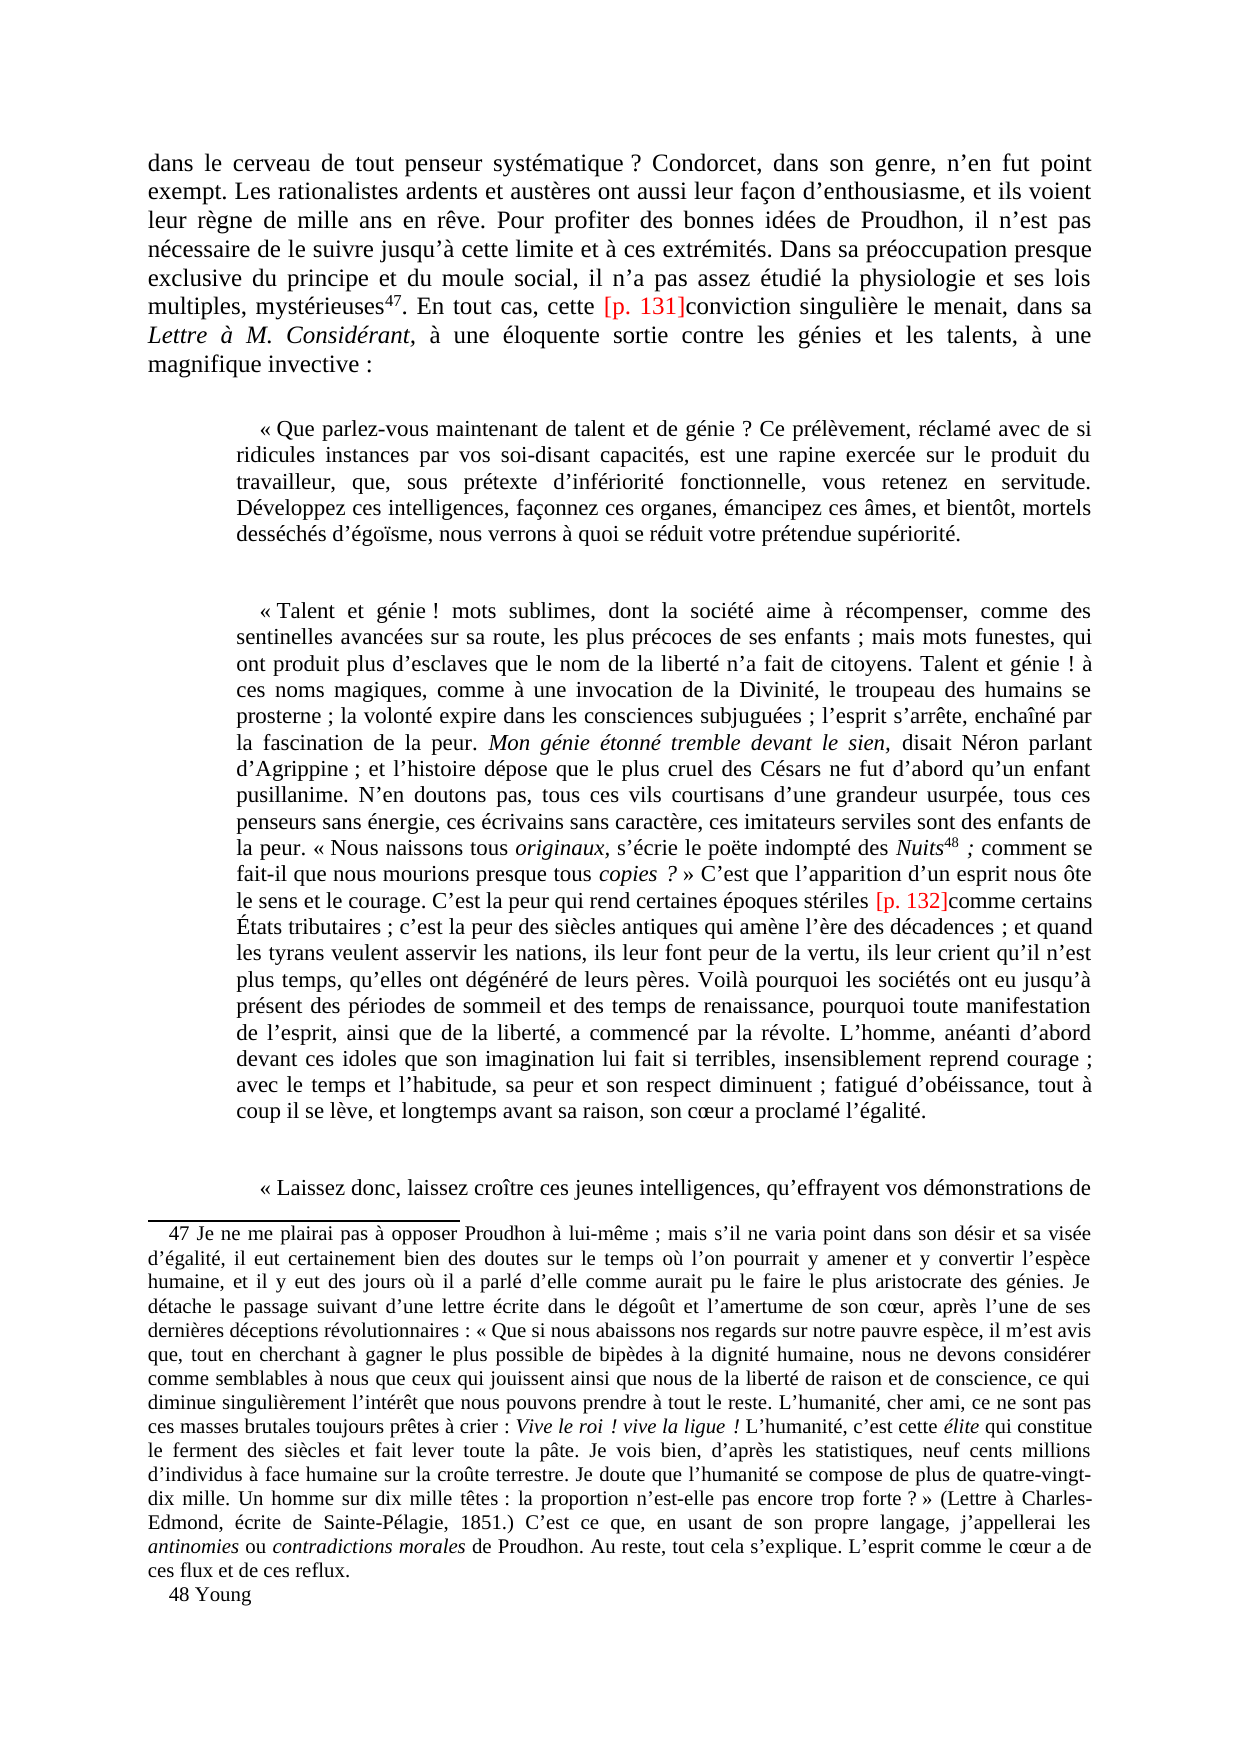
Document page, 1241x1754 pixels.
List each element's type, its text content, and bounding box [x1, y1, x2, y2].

text Je ne me plairai pas à opposer Proudhon à lui-même ; mais s’il ne varia point dans son désir et sa visée d’égalité, il eut certainement bien des doutes sur le temps où l’on pourrait y amener et y convertir l’espèce humaine, et il y eut des jours où il a parlé d’elle comme aurait pu le faire le plus aristocrate des génies. Je détache le passage suivant d’une lettre écrite dans le dégoût et l’amertume de son cœur, après l’une de ses dernières déceptions révolutionnaires : « Que si nous abaissons nos regards sur notre pauvre espèce, il m’est avis que, tout en cherchant à gagner le plus possible de bipèdes à la dignité humaine, nous ne devons considérer comme semblables à nous que ceux qui jouissent ainsi que nous de la liberté de raison et de conscience, ce qui diminue singulièrement l’intérêt que nous pouvons prendre à tout le reste. L’humanité, cher ami, ce ne sont pas ces masses brutales toujours prêtes à crier : Vive le roi ! vive la ligue ! L’humanité, c’est cette élite qui constitue le ferment des siècles et fait lever toute la pâte. Je vois bien, d’après les statistiques, neuf cents millions d’individus à face humaine sur la croûte terrestre. Je doute que l’humanité se compose de plus de quatre-vingt-dix mille. Un homme sur dix mille têtes : la proportion n’est-elle pas encore trop forte ? » (Lettre à Charles-Edmond, écrite de Sainte-Pélagie, 1851.) C’est ce que, en usant de son propre langage, j’appellerai les antinomies ou contradictions morales de Proudhon. Au reste, tout cela s’explique. L’esprit comme le cœur a de ces flux et de ces reflux. [148, 1221, 1093, 1582]
text dans le cerveau de tout penseur systématique ? Condorcet, dans son genre, n’en fut point exempt. Les rationalistes ardents et austères ont aussi leur façon d’enthousiasme, et ils voient leur règne de mille ans en rêve. Pour profiter des bonnes idées de Proudhon, il n’est pas nécessaire de le suivre jusqu’à cette limite et à ces extrémités. Dans sa préoccupation presque exclusive du principe et du moule social, il n’a pas assez étudié la physiologie et ses lois multiples, mystérieuses. En tout cas, cette [p. 131]conviction singulière le menait, dans sa Lettre à M. Considérant, à une éloquente sortie contre les génies et les talents, à une magnifique invective : [148, 148, 1093, 378]
text « Laissez donc, laissez croître ces jeunes intelligences, qu’effrayent vos démonstrations de [236, 1174, 1093, 1200]
text « Que parlez-vous maintenant de talent et de génie ? Ce prélèvement, réclamé avec de si ridicules instances par vos soi-disant capacités, est une rapine exercée sur le produit du travailleur, que, sous prétexte d’infériorité fonctionnelle, vous retenez en servitude. Développez ces intelligences, façonnez ces organes, émancipez ces âmes, et bientôt, mortels desséchés d’égoïsme, nous verrons à quoi se réduit votre prétendue supériorité. [236, 415, 1093, 547]
text « Talent et génie ! mots sublimes, dont la société aime à récompenser, comme des sentinelles avancées sur sa route, les plus précoces de ses enfants ; mais mots funestes, qui ont produit plus d’esclaves que le nom de la liberté n’a fait de citoyens. Talent et génie ! à ces noms magiques, comme à une invocation de la Divinité, le troupeau des humains se prosterne ; la volonté expire dans les consciences subjuguées ; l’esprit s’arrête, enchaîné par la fascination de la peur. Mon génie étonné tremble devant le sien, disait Néron parlant d’Agrippine ; et l’histoire dépose que le plus cruel des Césars ne fut d’abord qu’un enfant pusillanime. N’en doutons pas, tous ces vils courtisans d’une grandeur usurpée, tous ces penseurs sans énergie, ces écrivains sans caractère, ces imitateurs serviles sont des enfants de la peur. « Nous naissons tous originaux, s’écrie le poëte indompté des Nuits ; comment se fait-il que nous mourions presque tous copies ? » C’est que l’apparition d’un esprit nous ôte le sens et le courage. C’est la peur qui rend certaines époques stériles [p. 132]comme certains États tributaires ; c’est la peur des siècles antiques qui amène l’ère des décadences ; et quand les tyrans veulent asservir les nations, ils leur font peur de la vertu, ils leur crient qu’il n’est plus temps, qu’elles ont dégénéré de leurs pères. Voilà pourquoi les sociétés ont eu jusqu’à présent des périodes de sommeil et des temps de renaissance, pourquoi toute manifestation de l’esprit, ainsi que de la liberté, a commencé par la révolte. L’homme, anéanti d’abord devant ces idoles que son imagination lui fait si terribles, insensiblement reprend courage ; avec le temps et l’habitude, sa peur et son respect diminuent ; fatigué d’obéissance, tout à coup il se lève, et longtemps avant sa raison, son cœur a proclamé l’égalité. [236, 597, 1093, 1124]
text Young [148, 1582, 1093, 1606]
